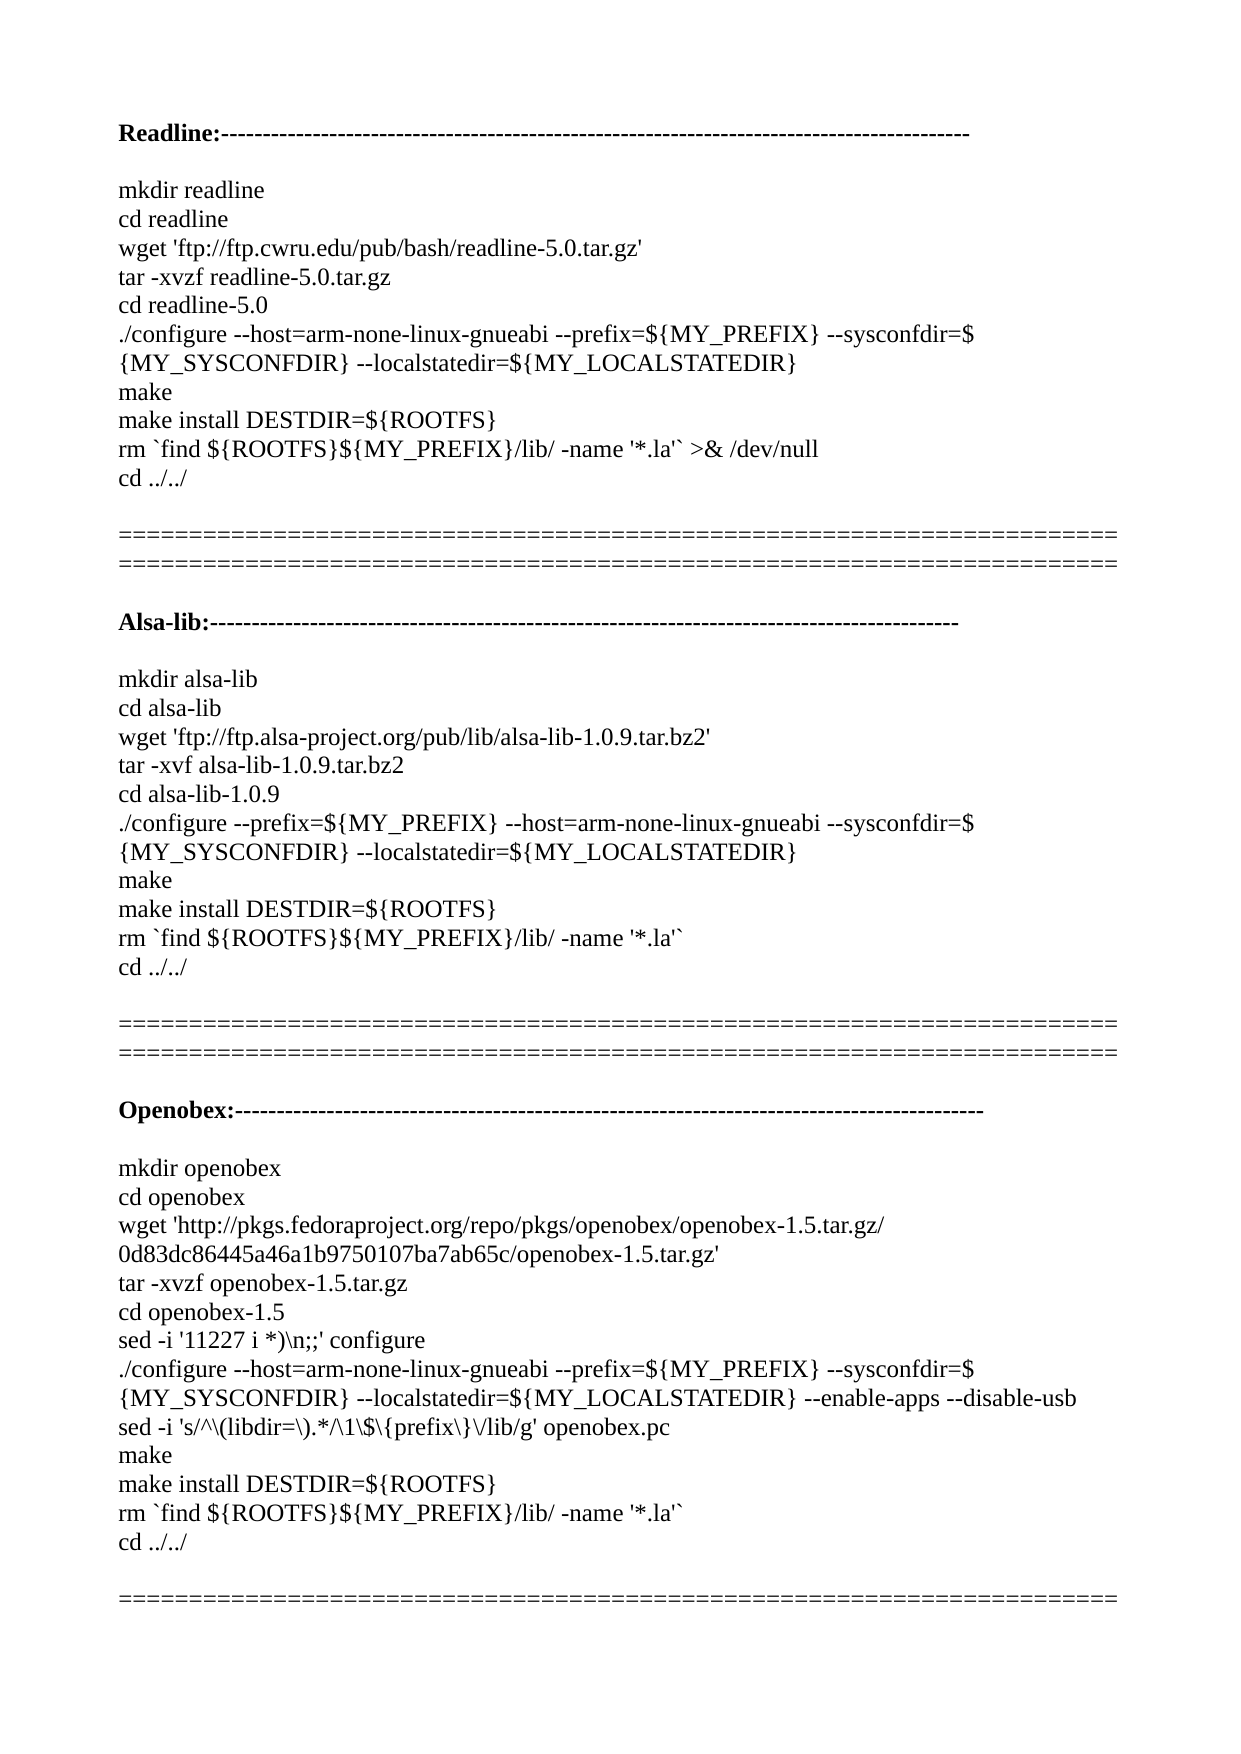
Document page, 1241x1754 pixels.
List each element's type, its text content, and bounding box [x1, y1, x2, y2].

text make [118, 377, 1122, 406]
text cd ../../ [118, 463, 1122, 492]
text tar -xvf alsa-lib-1.0.9.tar.bz2 [118, 751, 1122, 779]
text tar -xvzf openobex-1.5.tar.gz [118, 1268, 1122, 1297]
text cd alsa-lib [118, 693, 1122, 722]
text wget 'ftp://ftp.cwru.edu/pub/bash/readline-5.0.tar.gz' [118, 233, 1122, 262]
text ============================================================================================================================================== [118, 1009, 1122, 1067]
text ./configure --prefix=${MY_PREFIX} --host=arm-none-linux-gnueabi --sysconfdir=${MY_SYSCONFDIR} --localstatedir=${MY_LOCALSTATEDIR} [118, 808, 1122, 866]
text mkdir alsa-lib [118, 664, 1122, 693]
text wget 'ftp://ftp.alsa-project.org/pub/lib/alsa-lib-1.0.9.tar.bz2' [118, 722, 1122, 751]
text make [118, 1441, 1122, 1469]
text cd alsa-lib-1.0.9 [118, 779, 1122, 808]
text make install DESTDIR=${ROOTFS} [118, 1469, 1122, 1498]
text Readline:------------------------------------------------------------------------------------------ [118, 118, 1122, 147]
text wget 'http://pkgs.fedoraproject.org/repo/pkgs/openobex/openobex-1.5.tar.gz/0d83dc86445a46a1b9750107ba7ab65c/openobex-1.5.tar.gz' [118, 1211, 1122, 1268]
text ./configure --host=arm-none-linux-gnueabi --prefix=${MY_PREFIX} --sysconfdir=${MY_SYSCONFDIR} --localstatedir=${MY_LOCALSTATEDIR} --enable-apps --disable-usb [118, 1354, 1122, 1412]
text cd readline-5.0 [118, 291, 1122, 319]
text mkdir openobex [118, 1153, 1122, 1182]
text Alsa-lib:------------------------------------------------------------------------------------------ [118, 607, 1122, 636]
text rm `find ${ROOTFS}${MY_PREFIX}/lib/ -name '*.la'` [118, 923, 1122, 952]
text ./configure --host=arm-none-linux-gnueabi --prefix=${MY_PREFIX} --sysconfdir=${MY_SYSCONFDIR} --localstatedir=${MY_LOCALSTATEDIR} [118, 319, 1122, 377]
text sed -i '11227 i *)\n;;' configure [118, 1326, 1122, 1354]
text cd openobex [118, 1182, 1122, 1211]
text cd ../../ [118, 952, 1122, 981]
text make [118, 866, 1122, 894]
text make install DESTDIR=${ROOTFS} [118, 406, 1122, 434]
text sed -i 's/^\(libdir=\).*/\1\$\{prefix\}\/lib/g' openobex.pc [118, 1412, 1122, 1441]
text cd ../../ [118, 1527, 1122, 1556]
text rm `find ${ROOTFS}${MY_PREFIX}/lib/ -name '*.la'` [118, 1498, 1122, 1527]
text rm `find ${ROOTFS}${MY_PREFIX}/lib/ -name '*.la'` >& /dev/null [118, 434, 1122, 463]
text ======================================================================= [118, 1584, 1122, 1613]
text ============================================================================================================================================== [118, 521, 1122, 578]
text mkdir readline [118, 176, 1122, 204]
text tar -xvzf readline-5.0.tar.gz [118, 262, 1122, 291]
text make install DESTDIR=${ROOTFS} [118, 894, 1122, 923]
text cd openobex-1.5 [118, 1297, 1122, 1326]
text cd readline [118, 204, 1122, 233]
text Openobex:------------------------------------------------------------------------------------------ [118, 1096, 1122, 1124]
